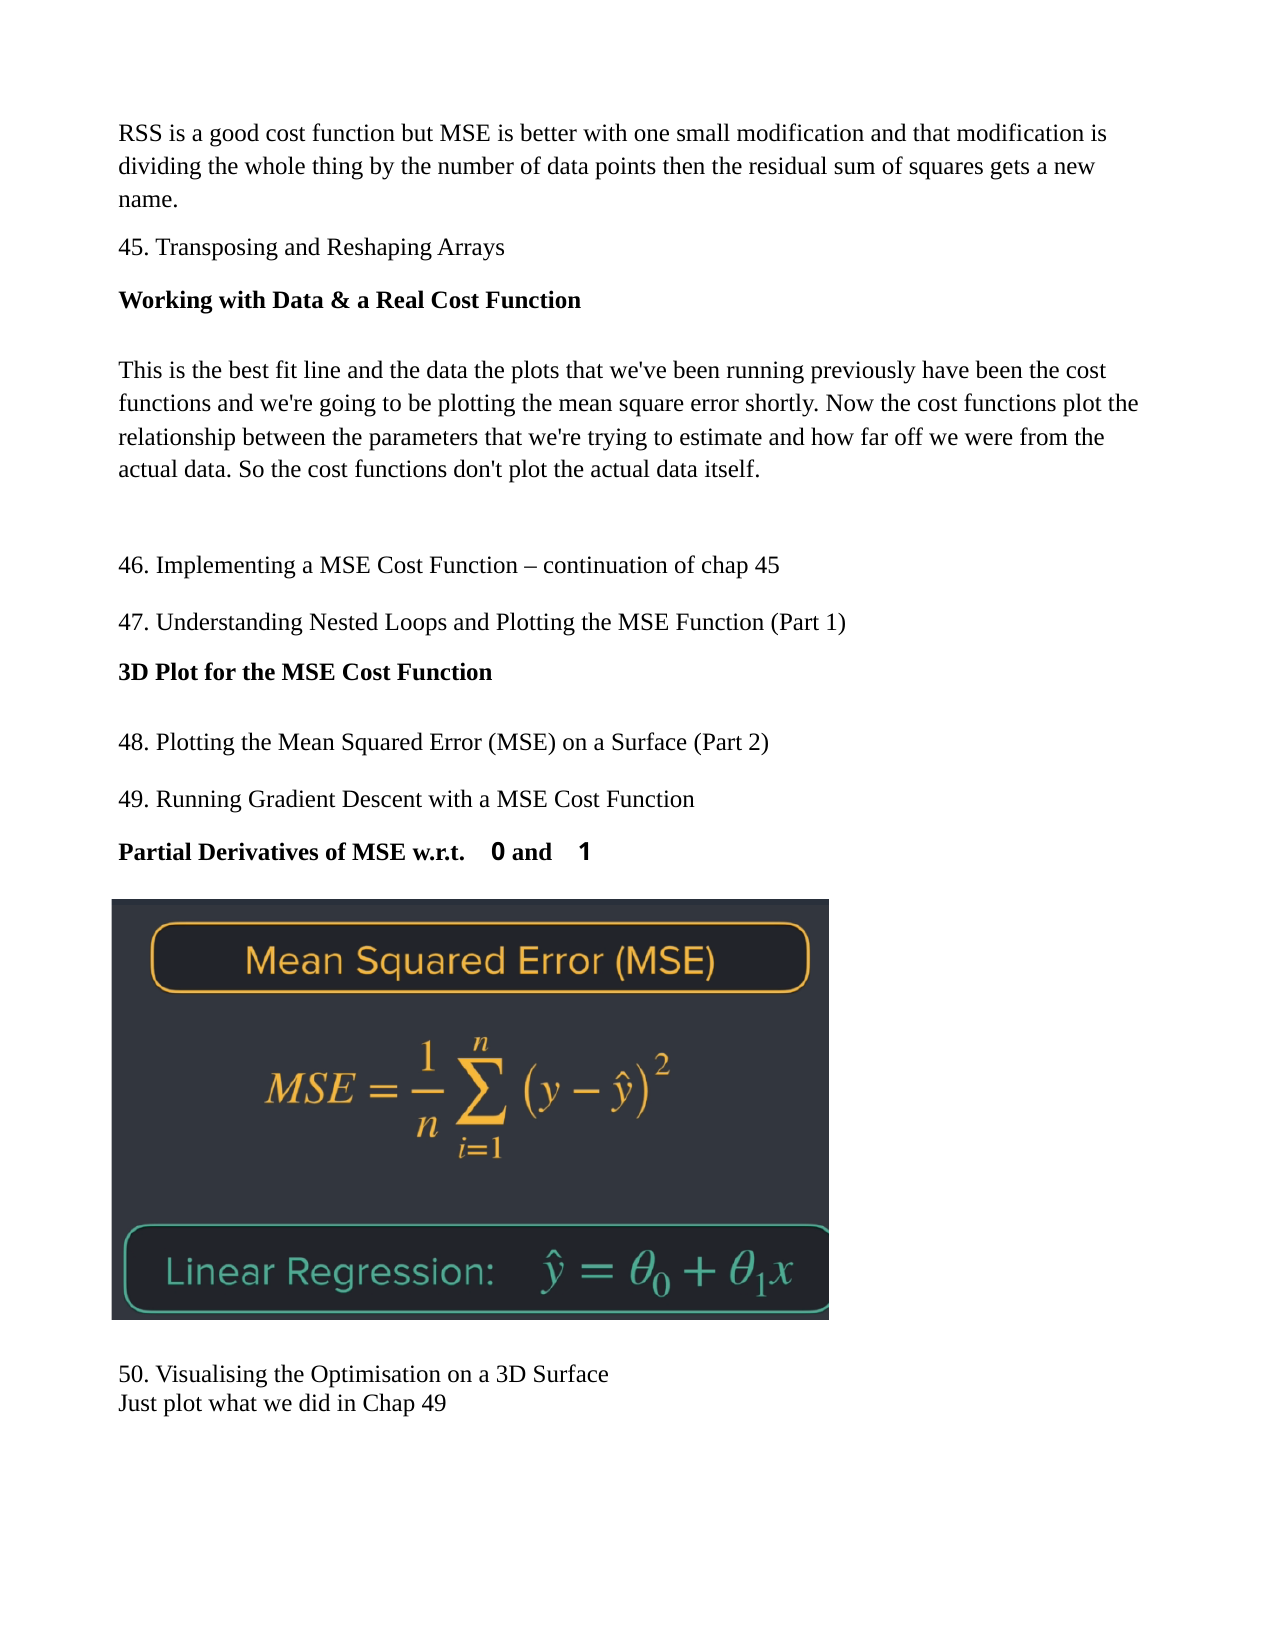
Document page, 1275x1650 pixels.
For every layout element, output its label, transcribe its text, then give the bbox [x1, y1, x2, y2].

text 49. Running Gradient Descent with a MSE Cost Function [118, 784, 1157, 813]
picture [111, 899, 829, 1320]
text 50. Visualising the Optimisation on a 3D Surface [118, 1359, 1157, 1388]
text 47. Understanding Nested Loops and Plotting the MSE Function (Part 1) [118, 607, 1157, 636]
subtitle Partial Derivatives of MSE w.r.t. 𝜃0 and 𝜃1 [118, 834, 1157, 868]
subtitle 3D Plot for the MSE Cost Function [118, 657, 1157, 686]
text RSS is a good cost function but MSE is better with one small modification and that modification is dividing the whole thing by the number of data points then the residual sum of squares gets a new name. [118, 118, 1157, 213]
subtitle Working with Data & a Real Cost Function [118, 286, 1157, 314]
text 46. Implementing a MSE Cost Function – continuation of chap 45 [118, 550, 1157, 578]
text This is the best fit line and the data the plots that we've been running previously have been the cost functions and we're going to be plotting the mean square error shortly. Now the cost functions plot the relationship between the parameters that we're trying to estimate and how far off we were from the actual data. So the cost functions don't plot the actual data itself. [118, 356, 1157, 483]
text Just plot what we did in Chap 49 [118, 1388, 1157, 1417]
text 48. Plotting the Mean Squared Error (MSE) on a Surface (Part 2) [118, 727, 1157, 756]
text 45. Transposing and Reshaping Arrays [118, 232, 1157, 261]
